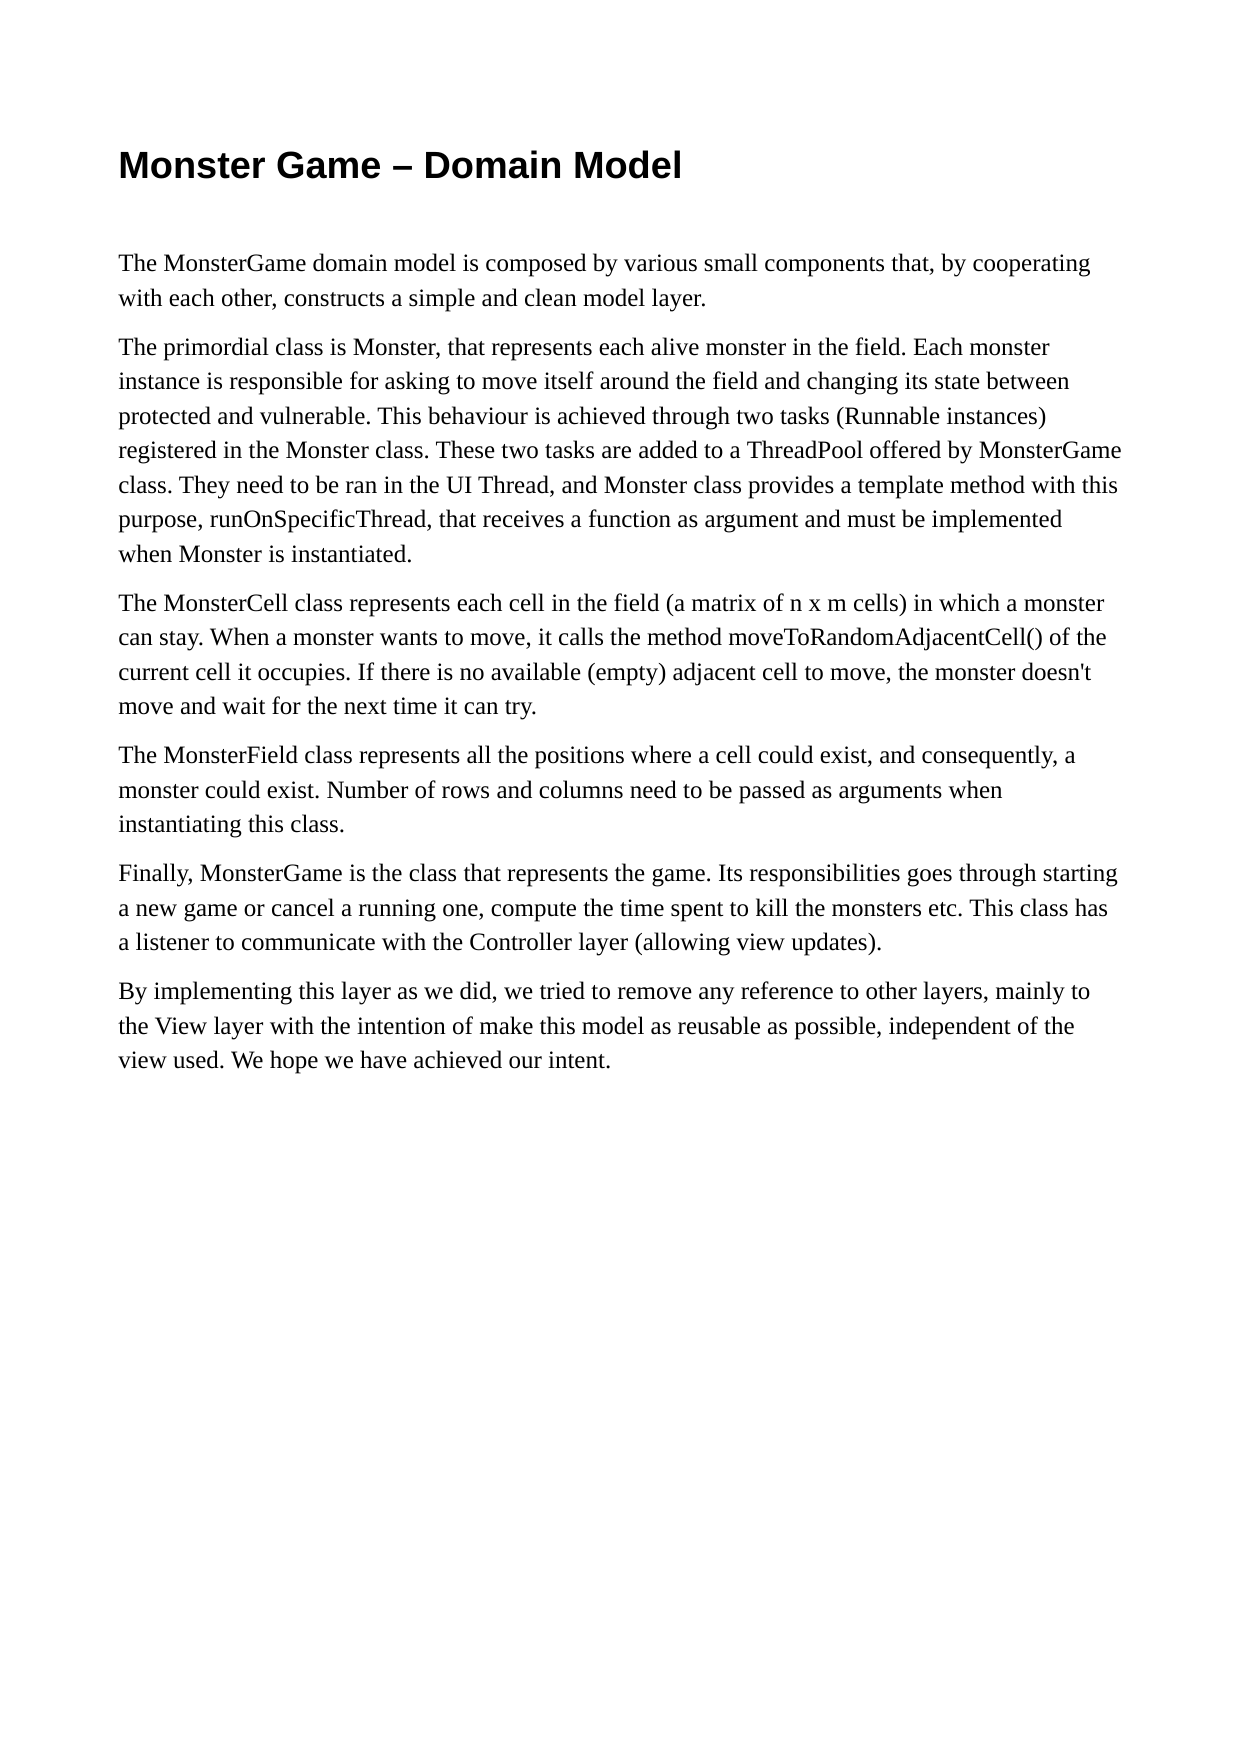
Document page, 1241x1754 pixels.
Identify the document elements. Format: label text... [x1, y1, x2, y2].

text The MonsterField class represents all the positions where a cell could exist, and consequently, a monster could exist. Number of rows and columns need to be passed as arguments when instantiating this class. [118, 740, 1122, 838]
text The primordial class is Monster, that represents each alive monster in the field. Each monster instance is responsible for asking to move itself around the field and changing its state between protected and vulnerable. This behaviour is achieved through two tasks (Runnable instances) registered in the Monster class. These two tasks are added to a ThreadPool offered by MonsterGame class. They need to be ran in the UI Thread, and Monster class provides a template method with this purpose, runOnSpecificThread, that receives a function as argument and must be implemented when Monster is instantiated. [118, 332, 1122, 567]
text By implementing this layer as we did, we tried to remove any reference to other layers, mainly to the View layer with the intention of make this model as reusable as possible, independent of the view used. We hope we have achieved our intent. [118, 976, 1122, 1074]
text The MonsterGame domain model is composed by various small components that, by cooperating with each other, constructs a simple and clean model layer. [118, 248, 1122, 312]
text Finally, MonsterGame is the class that represents the game. Its responsibilities goes through starting a new game or cancel a running one, compute the time spent to kill the monsters etc. This class has a listener to communicate with the Controller layer (allowing view updates). [118, 858, 1122, 956]
subtitle Monster Game – Domain Model [118, 143, 1122, 187]
text The MonsterCell class represents each cell in the field (a matrix of n x m cells) in which a monster can stay. When a monster wants to move, it calls the method moveToRandomAdjacentCell() of the current cell it occupies. If there is no available (empty) adjacent cell to move, the monster doesn't move and wait for the next time it can try. [118, 588, 1122, 720]
